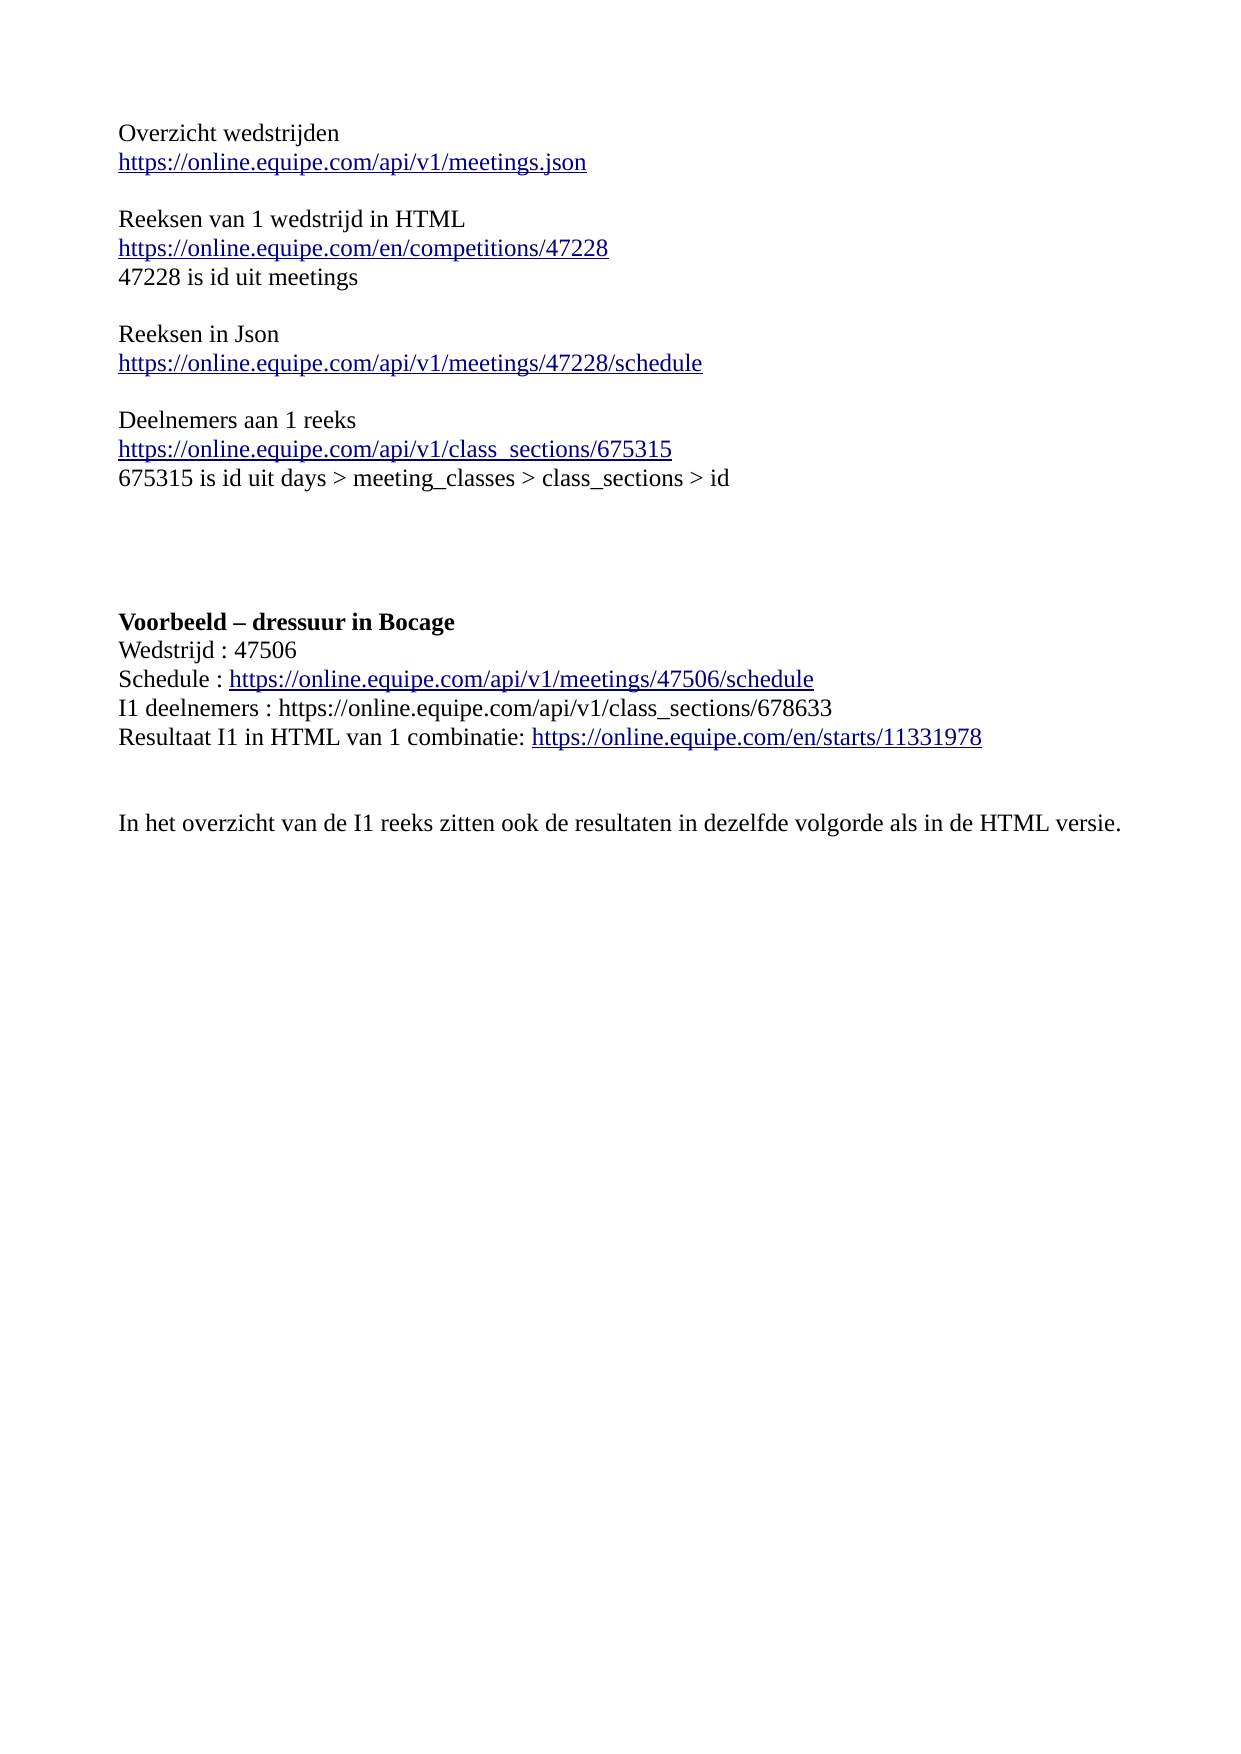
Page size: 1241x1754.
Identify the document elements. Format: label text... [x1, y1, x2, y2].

text https://online.equipe.com/api/v1/meetings/47228/schedule [118, 348, 1122, 377]
text 47228 is id uit meetings [118, 262, 1122, 291]
text https://online.equipe.com/en/competitions/47228 [118, 233, 1122, 262]
text Schedule : https://online.equipe.com/api/v1/meetings/47506/schedule [118, 664, 1122, 693]
text Wedstrijd : 47506 [118, 636, 1122, 664]
text 675315 is id uit days > meeting_classes > class_sections > id [118, 463, 1122, 492]
text Resultaat I1 in HTML van 1 combinatie: https://online.equipe.com/en/starts/11331978 [118, 722, 1122, 751]
text I1 deelnemers : https://online.equipe.com/api/v1/class_sections/678633 [118, 693, 1122, 722]
text In het overzicht van de I1 reeks zitten ook de resultaten in dezelfde volgorde als in de HTML versie. [118, 808, 1122, 837]
text https://online.equipe.com/api/v1/meetings.json [118, 147, 1122, 176]
text Reeksen van 1 wedstrijd in HTML [118, 204, 1122, 233]
text Reeksen in Json [118, 319, 1122, 348]
text Overzicht wedstrijden [118, 118, 1122, 147]
text https://online.equipe.com/api/v1/class_sections/675315 [118, 434, 1122, 463]
text Deelnemers aan 1 reeks [118, 406, 1122, 434]
text Voorbeeld – dressuur in Bocage [118, 607, 1122, 636]
